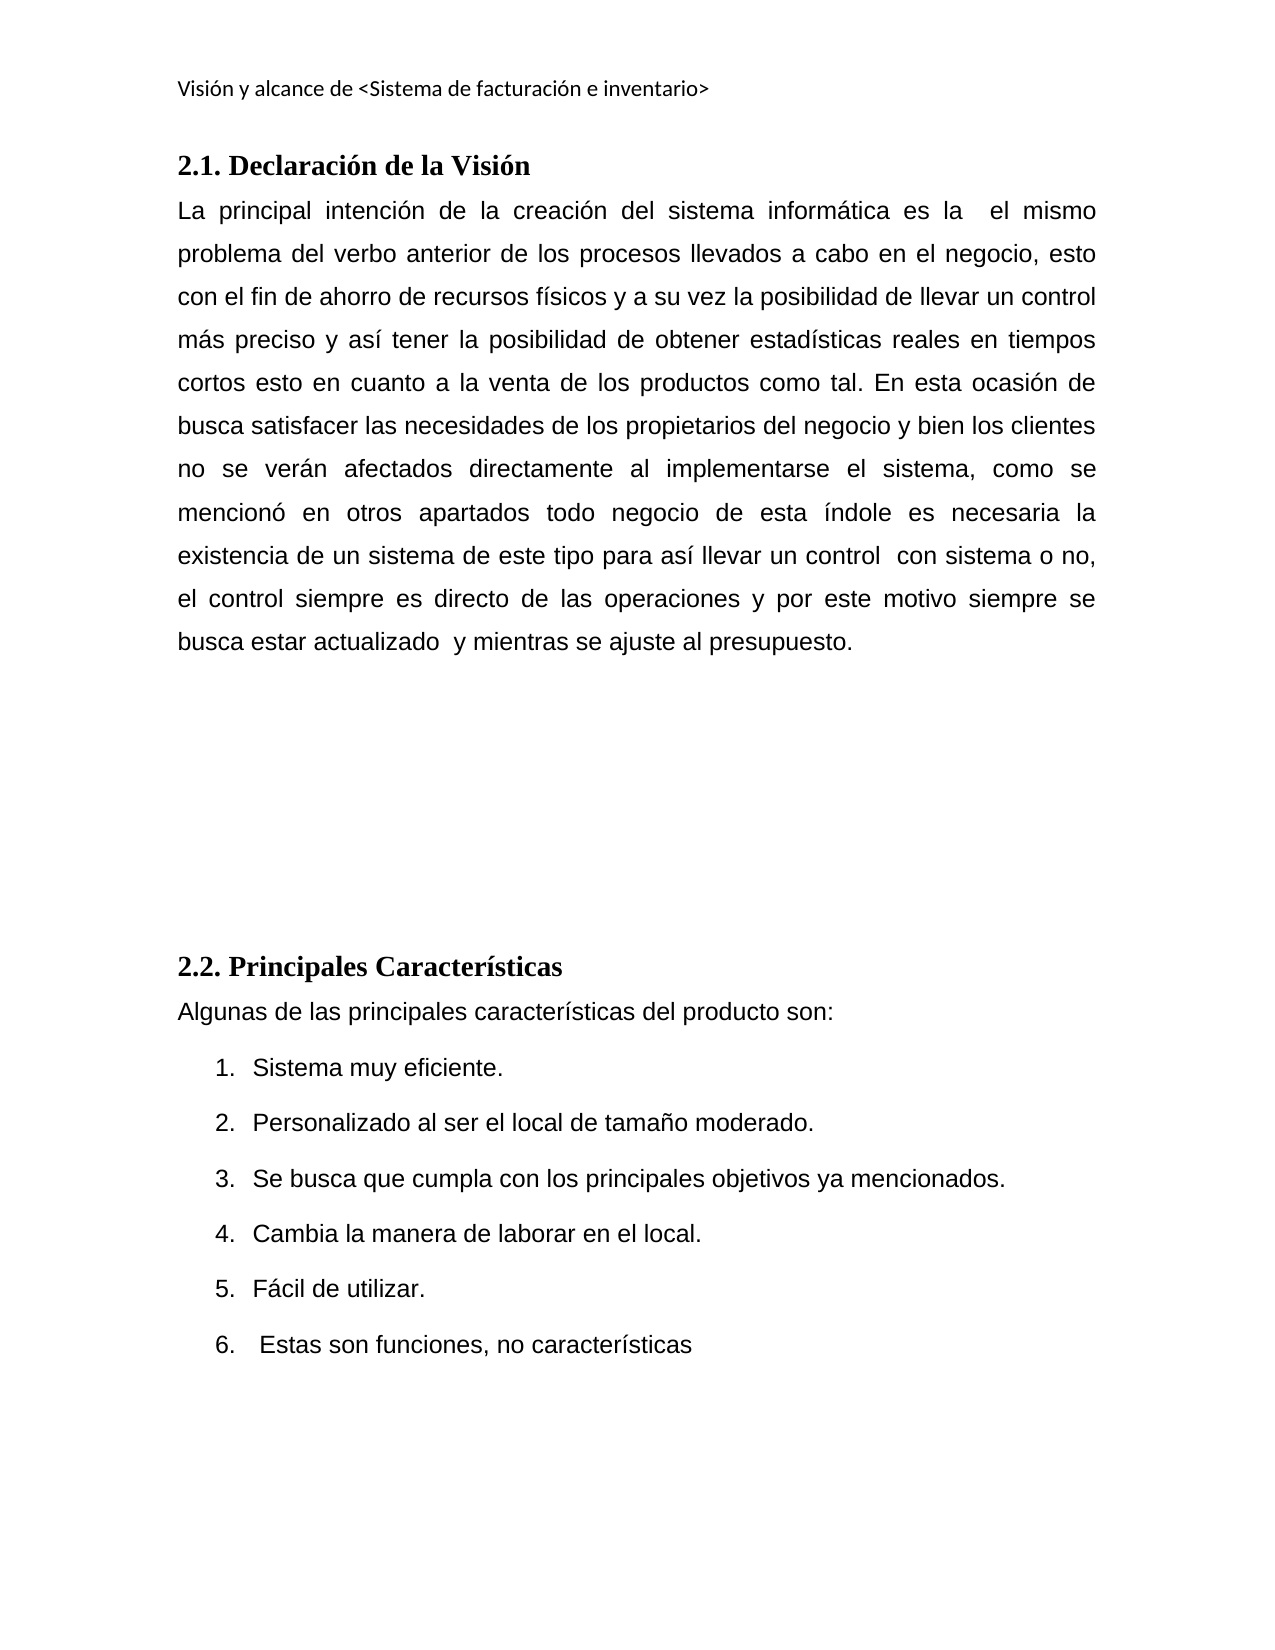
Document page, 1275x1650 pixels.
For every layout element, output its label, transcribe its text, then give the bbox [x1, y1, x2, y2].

list Cambia la manera de laborar en el local. [215, 1219, 1098, 1248]
subtitle 2.2. Principales Características [177, 949, 1098, 983]
list Fácil de utilizar. [215, 1274, 1098, 1303]
list Estas son funciones, no características [215, 1330, 1098, 1359]
subtitle 2.1. Declaración de la Visión [177, 148, 1098, 181]
list Se busca que cumpla con los principales objetivos ya mencionados. [215, 1164, 1098, 1192]
list Personalizado al ser el local de tamaño moderado. [215, 1108, 1098, 1137]
text Algunas de las principales características del producto son: [177, 997, 1098, 1026]
text La principal intención de la creación del sistema informática es la el mismo problema del verbo anterior de los procesos llevados a cabo en el negocio, esto con el fin de ahorro de recursos físicos y a su vez la posibilidad de llevar un control más preciso y así tener la posibilidad de obtener estadísticas reales en tiempos cortos esto en cuanto a la venta de los productos como tal. En esta ocasión de busca satisfacer las necesidades de los propietarios del negocio y bien los clientes no se verán afectados directamente al implementarse el sistema, como se mencionó en otros apartados todo negocio de esta índole es necesaria la existencia de un sistema de este tipo para así llevar un control con sistema o no, el control siempre es directo de las operaciones y por este motivo siempre se busca estar actualizado y mientras se ajuste al presupuesto. [177, 196, 1098, 656]
list Sistema muy eficiente. [215, 1053, 1098, 1082]
